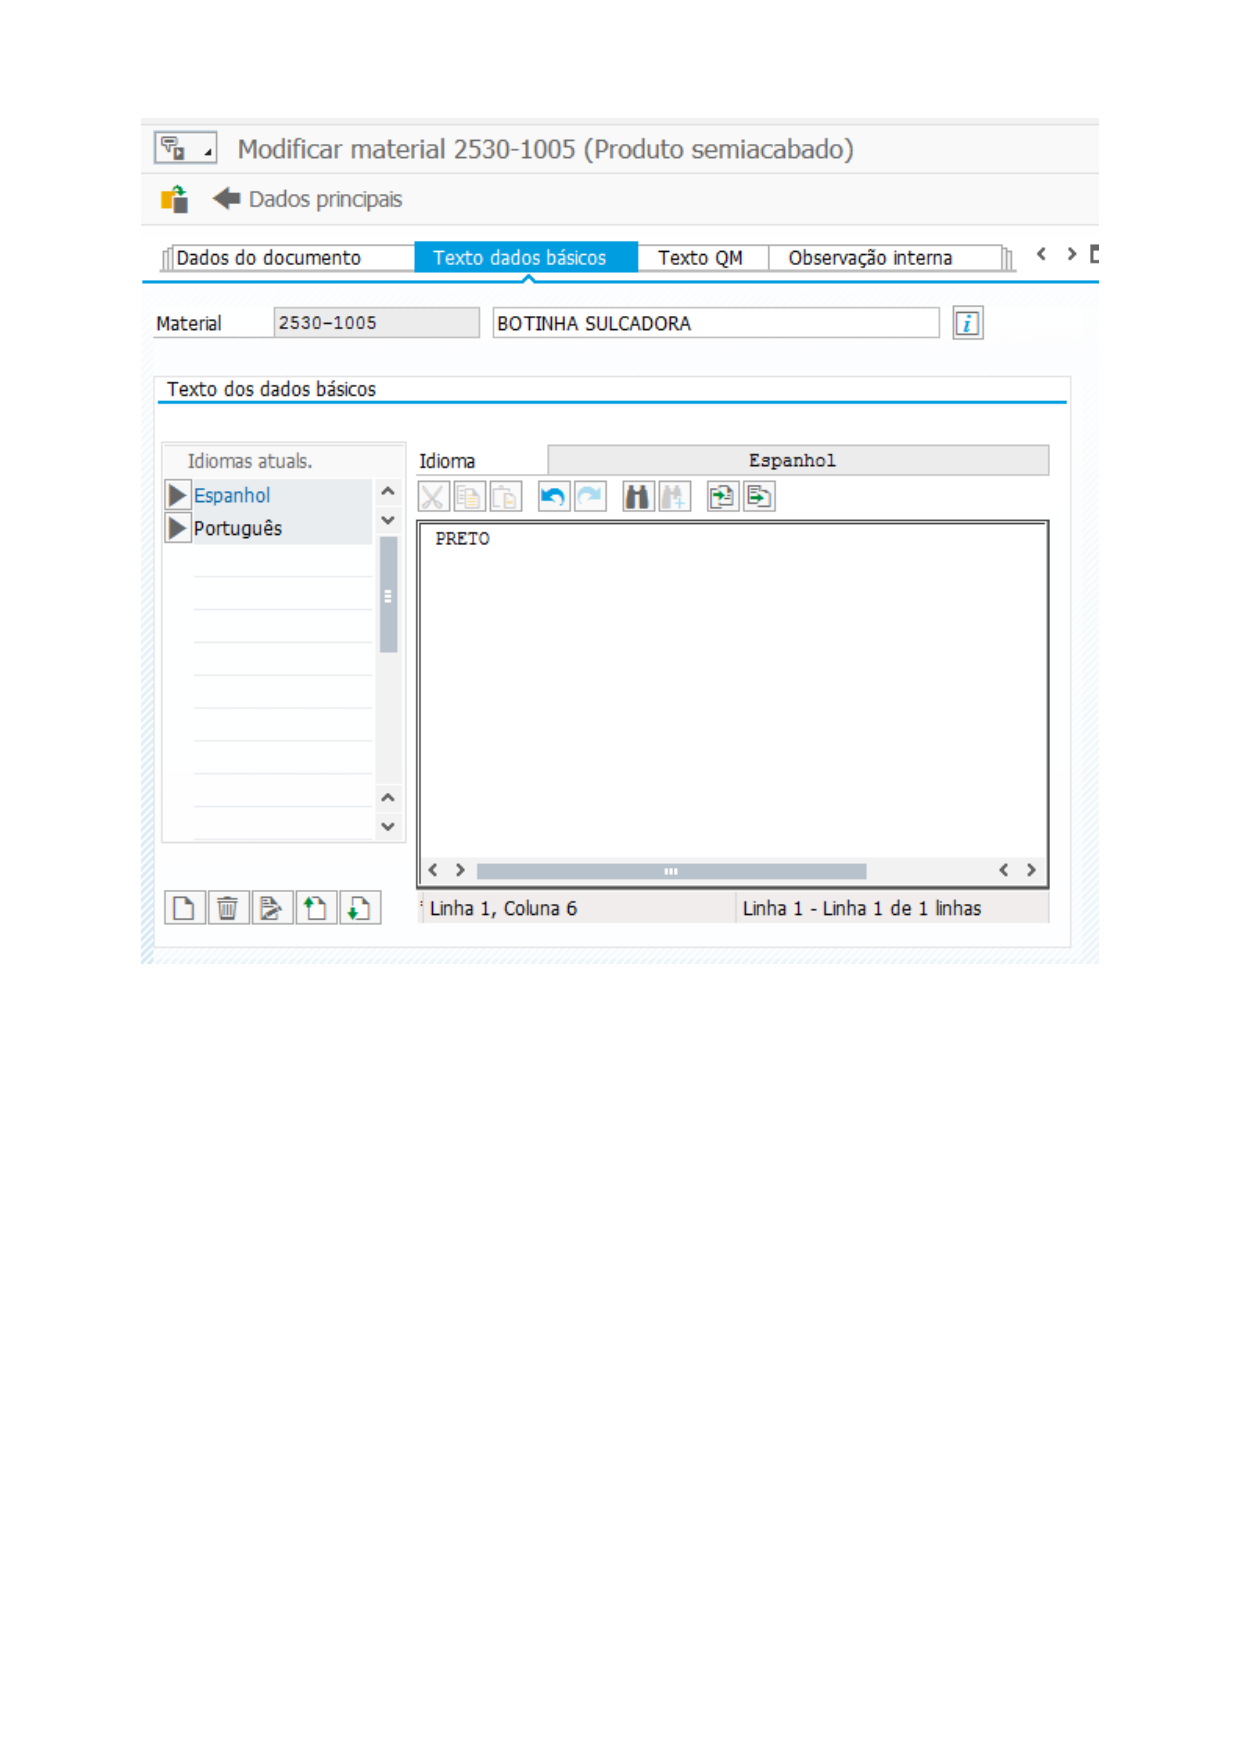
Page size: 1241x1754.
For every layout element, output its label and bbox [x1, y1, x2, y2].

picture [141, 118, 1099, 964]
